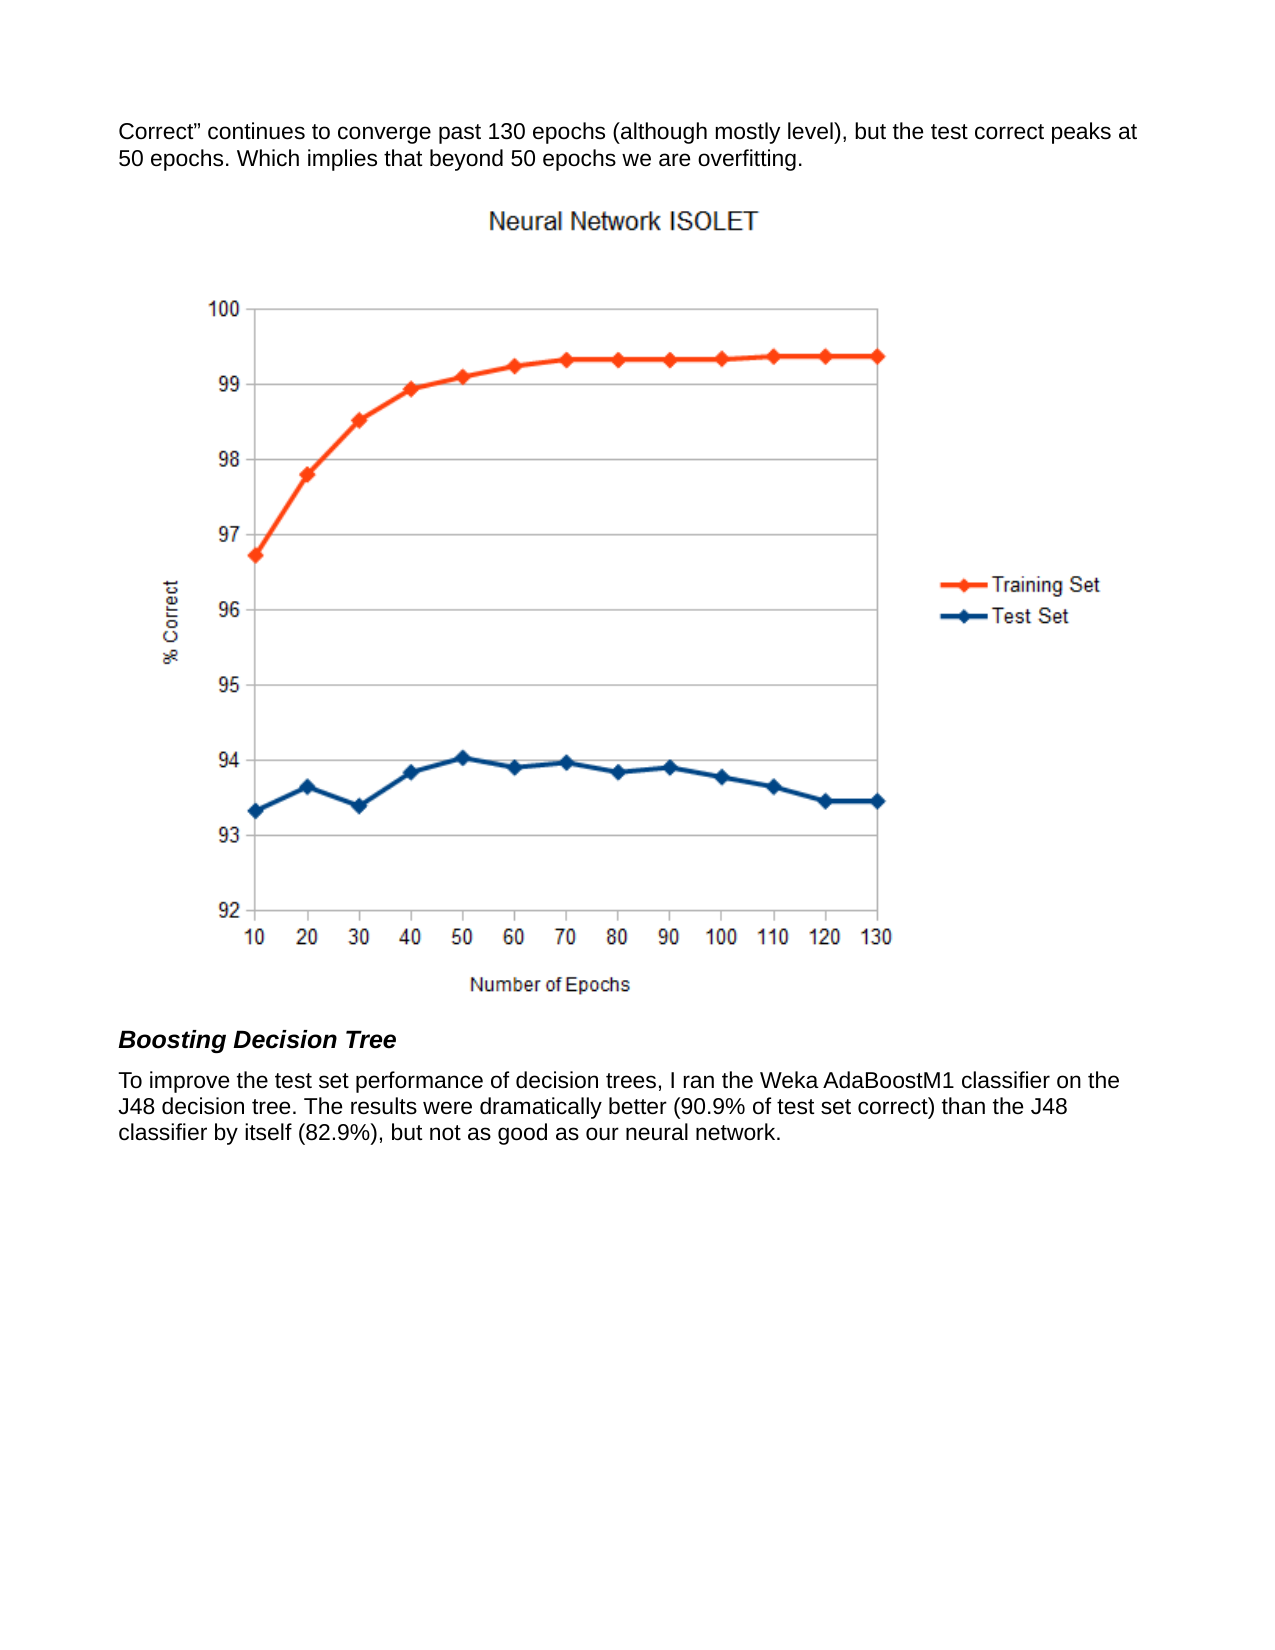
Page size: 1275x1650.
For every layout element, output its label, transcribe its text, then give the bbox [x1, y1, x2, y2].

text To improve the test set performance of decision trees, I ran the Weka AdaBoostM1 classifier on the J48 decision tree. The results were dramatically better (90.9% of test set correct) than the J48 classifier by itself (82.9%), but not as good as our neural network. [118, 1067, 1157, 1146]
text Correct” continues to converge past 130 epochs (although mostly level), but the test correct peaks at 50 epochs. Which implies that beyond 50 epochs we are overfitting. [118, 118, 1157, 171]
picture [126, 174, 1120, 1026]
subtitle Boosting Decision Tree [118, 208, 1157, 1054]
